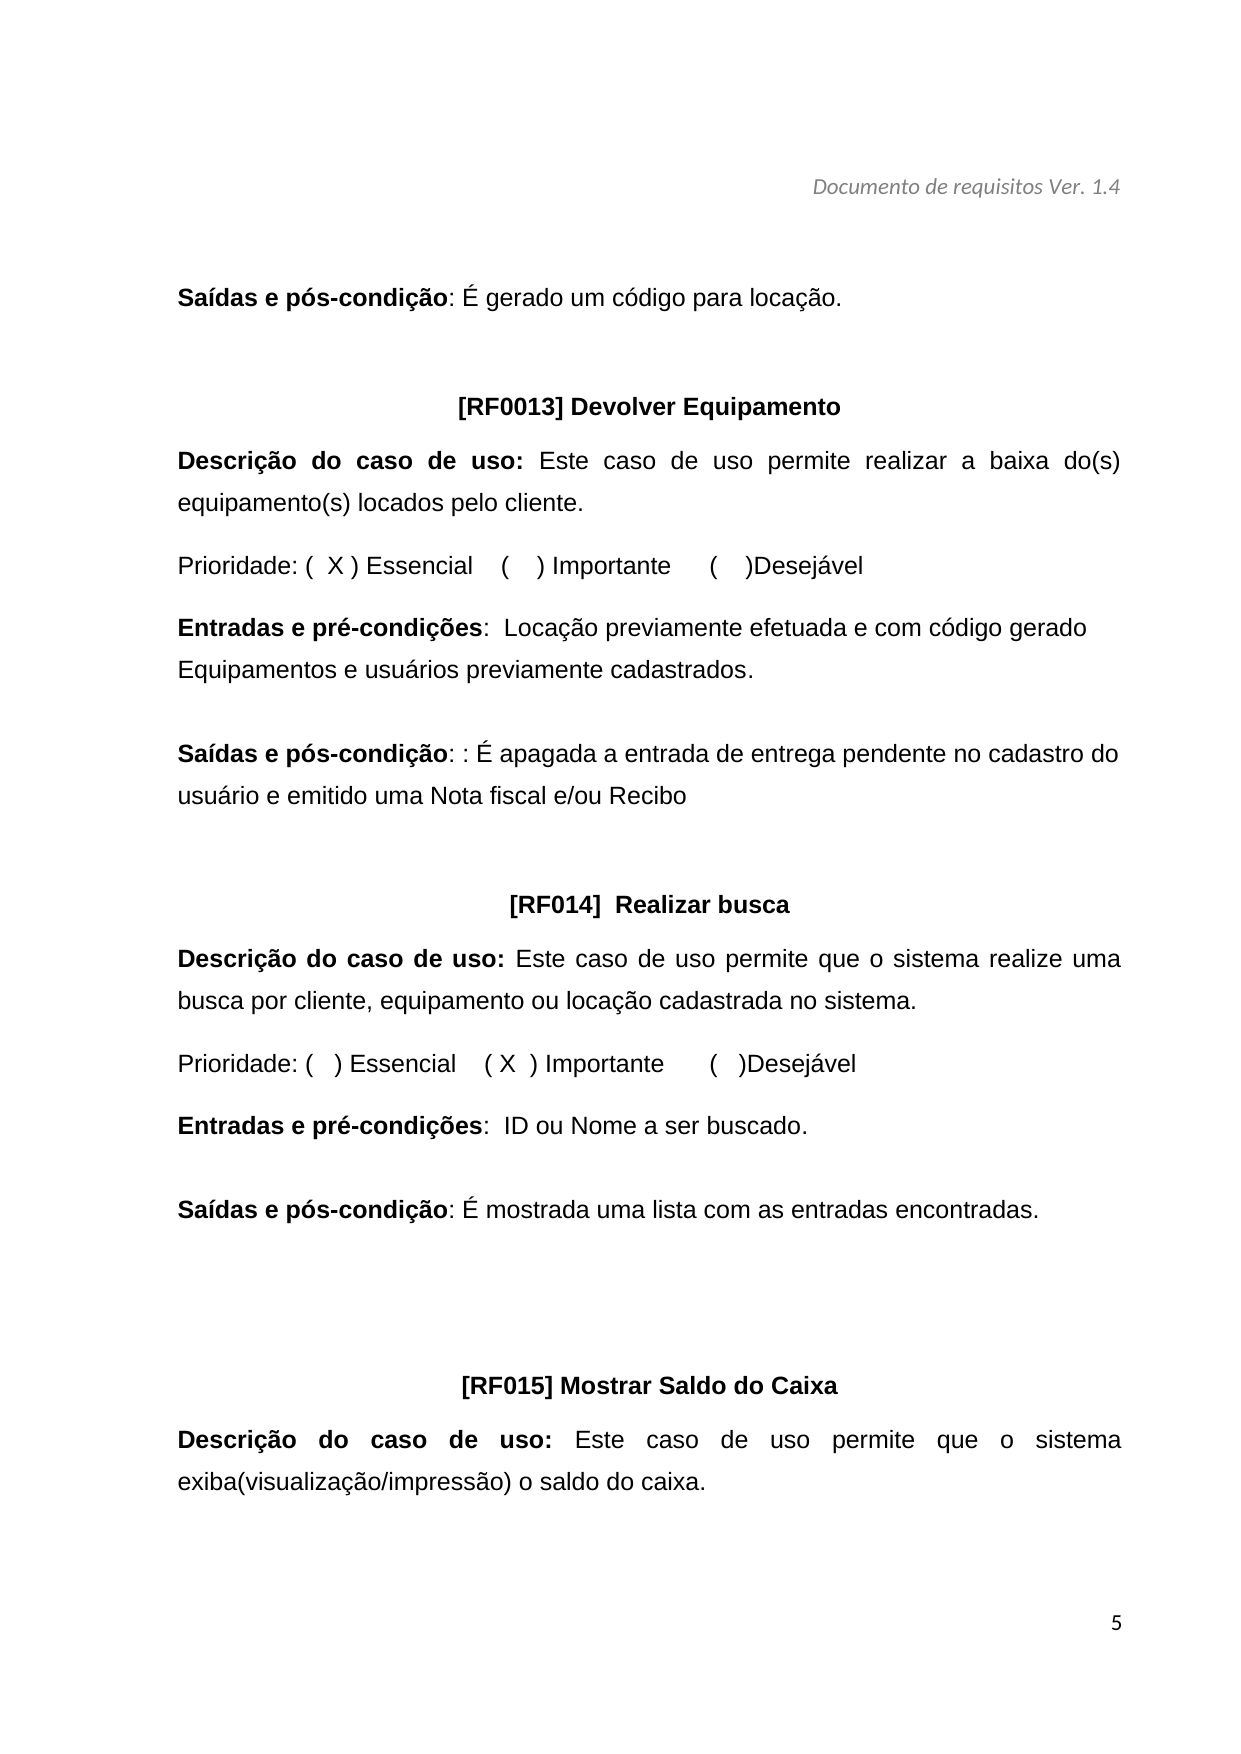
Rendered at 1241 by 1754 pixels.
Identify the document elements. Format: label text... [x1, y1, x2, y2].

text Descrição do caso de uso: Este caso de uso permite realizar a baixa do(s) equipamento(s) locados pelo cliente. [177, 447, 1122, 517]
text Prioridade: ( ) Essencial ( X ) Importante ( )Desejável [177, 1049, 1122, 1077]
text Descrição do caso de uso: Este caso de uso permite que o sistema exiba(visualização/impressão) o saldo do caixa. [177, 1426, 1122, 1496]
text [RF015] Mostrar Saldo do Caixa [177, 1372, 1122, 1399]
text Entradas e pré-condições: ID ou Nome a ser buscado. [177, 1112, 1122, 1140]
text Entradas e pré-condições: Locação previamente efetuada e com código gerado Equipamentos e usuários previamente cadastrados. [177, 614, 1122, 684]
text Descrição do caso de uso: Este caso de uso permite que o sistema realize uma busca por cliente, equipamento ou locação cadastrada no sistema. [177, 945, 1122, 1015]
text Saídas e pós-condição: É gerado um código para locação. [177, 284, 1122, 312]
text [RF014] Realizar busca [177, 891, 1122, 918]
text Saídas e pós-condição: É mostrada uma lista com as entradas encontradas. [177, 1196, 1122, 1224]
text Saídas e pós-condição: : É apagada a entrada de entrega pendente no cadastro do usuário e emitido uma Nota fiscal e/ou Recibo [177, 740, 1122, 810]
text [RF0013] Devolver Equipamento [177, 393, 1122, 421]
text Prioridade: ( X ) Essencial ( ) Importante ( )Desejável [177, 552, 1122, 579]
